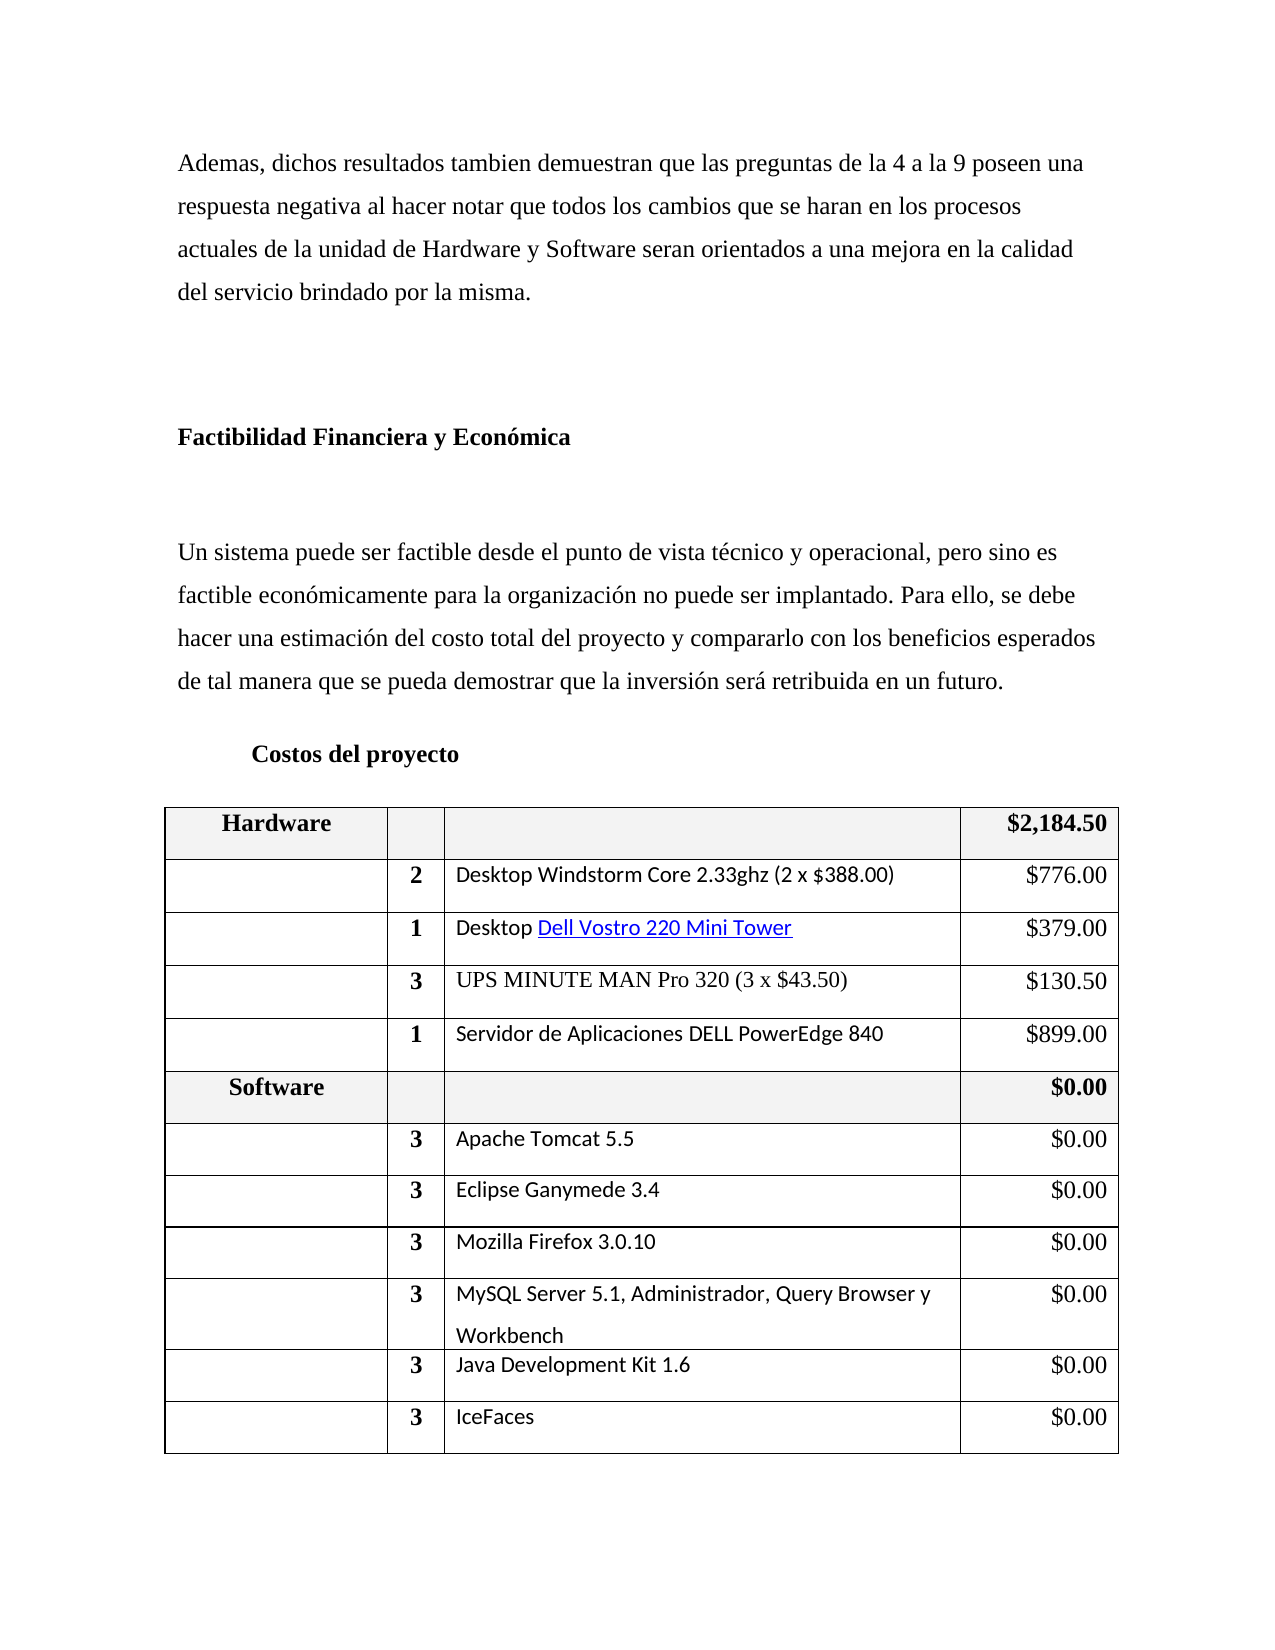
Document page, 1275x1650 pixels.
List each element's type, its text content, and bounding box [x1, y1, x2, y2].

table_cell 3 [388, 1350, 444, 1401]
table_cell 3 [388, 1279, 444, 1349]
text Costos del proyecto [177, 739, 1098, 767]
table_cell $0.00 [961, 1279, 1118, 1349]
table_cell UPS MINUTE MAN Pro 320 (3 x $43.50) [445, 966, 960, 1018]
table_cell $379.00 [961, 913, 1118, 965]
table_cell [166, 1228, 387, 1278]
table_cell [166, 1124, 387, 1174]
text Factibilidad Financiera y Económica [177, 422, 1098, 450]
table_cell $0.00 [961, 1228, 1118, 1278]
table_cell 3 [388, 1124, 444, 1174]
table_cell [166, 1402, 387, 1453]
table_cell Java Development Kit 1.6 [445, 1350, 960, 1401]
table_cell Apache Tomcat 5.5 [445, 1124, 960, 1174]
table_cell Eclipse Ganymede 3.4 [445, 1176, 960, 1226]
table_cell Software [166, 1072, 387, 1123]
table_cell [166, 1019, 387, 1071]
table_cell [166, 1176, 387, 1226]
table_cell 3 [388, 1176, 444, 1226]
table_cell IceFaces [445, 1402, 960, 1453]
table_cell Servidor de Aplicaciones DELL PowerEdge 840 [445, 1019, 960, 1071]
table_cell [166, 966, 387, 1018]
table_cell $776.00 [961, 860, 1118, 912]
table_cell $130.50 [961, 966, 1118, 1018]
table_cell $0.00 [961, 1124, 1118, 1174]
table_header [388, 808, 444, 859]
table_cell [445, 1072, 960, 1123]
table_header [445, 808, 960, 859]
text Un sistema puede ser factible desde el punto de vista técnico y operacional, pero sino es factible económicamente para la organización no puede ser implantado. Para ello, se debe hacer una estimación del costo total del proyecto y compararlo con los beneficios esperados de tal manera que se pueda demostrar que la inversión será retribuida en un futuro. [177, 537, 1098, 695]
table_cell 1 [388, 913, 444, 965]
text Ademas, dichos resultados tambien demuestran que las preguntas de la 4 a la 9 poseen una respuesta negativa al hacer notar que todos los cambios que se haran en los procesos actuales de la unidad de Hardware y Software seran orientados a una mejora en la calidad del servicio brindado por la misma. [177, 148, 1098, 306]
table_cell 2 [388, 860, 444, 912]
table_cell $0.00 [961, 1350, 1118, 1401]
table_cell Mozilla Firefox 3.0.10 [445, 1228, 960, 1278]
table_header Hardware [166, 808, 387, 859]
table_header $2,184.50 [961, 808, 1118, 859]
table_cell 3 [388, 966, 444, 1018]
table_cell MySQL Server 5.1, Administrador, Query Browser y Workbench [445, 1279, 960, 1349]
table_cell 3 [388, 1228, 444, 1278]
table_cell 3 [388, 1402, 444, 1453]
table_cell 1 [388, 1019, 444, 1071]
table_cell Desktop Dell Vostro 220 Mini Tower [445, 913, 960, 965]
table_cell [166, 913, 387, 965]
table_cell $0.00 [961, 1072, 1118, 1123]
table_cell Desktop Windstorm Core 2.33ghz (2 x $388.00) [445, 860, 960, 912]
table_cell [166, 860, 387, 912]
table_cell [166, 1279, 387, 1349]
table_cell $0.00 [961, 1176, 1118, 1226]
table_cell [166, 1350, 387, 1401]
table_cell $0.00 [961, 1402, 1118, 1453]
table_cell [388, 1072, 444, 1123]
table_cell $899.00 [961, 1019, 1118, 1071]
